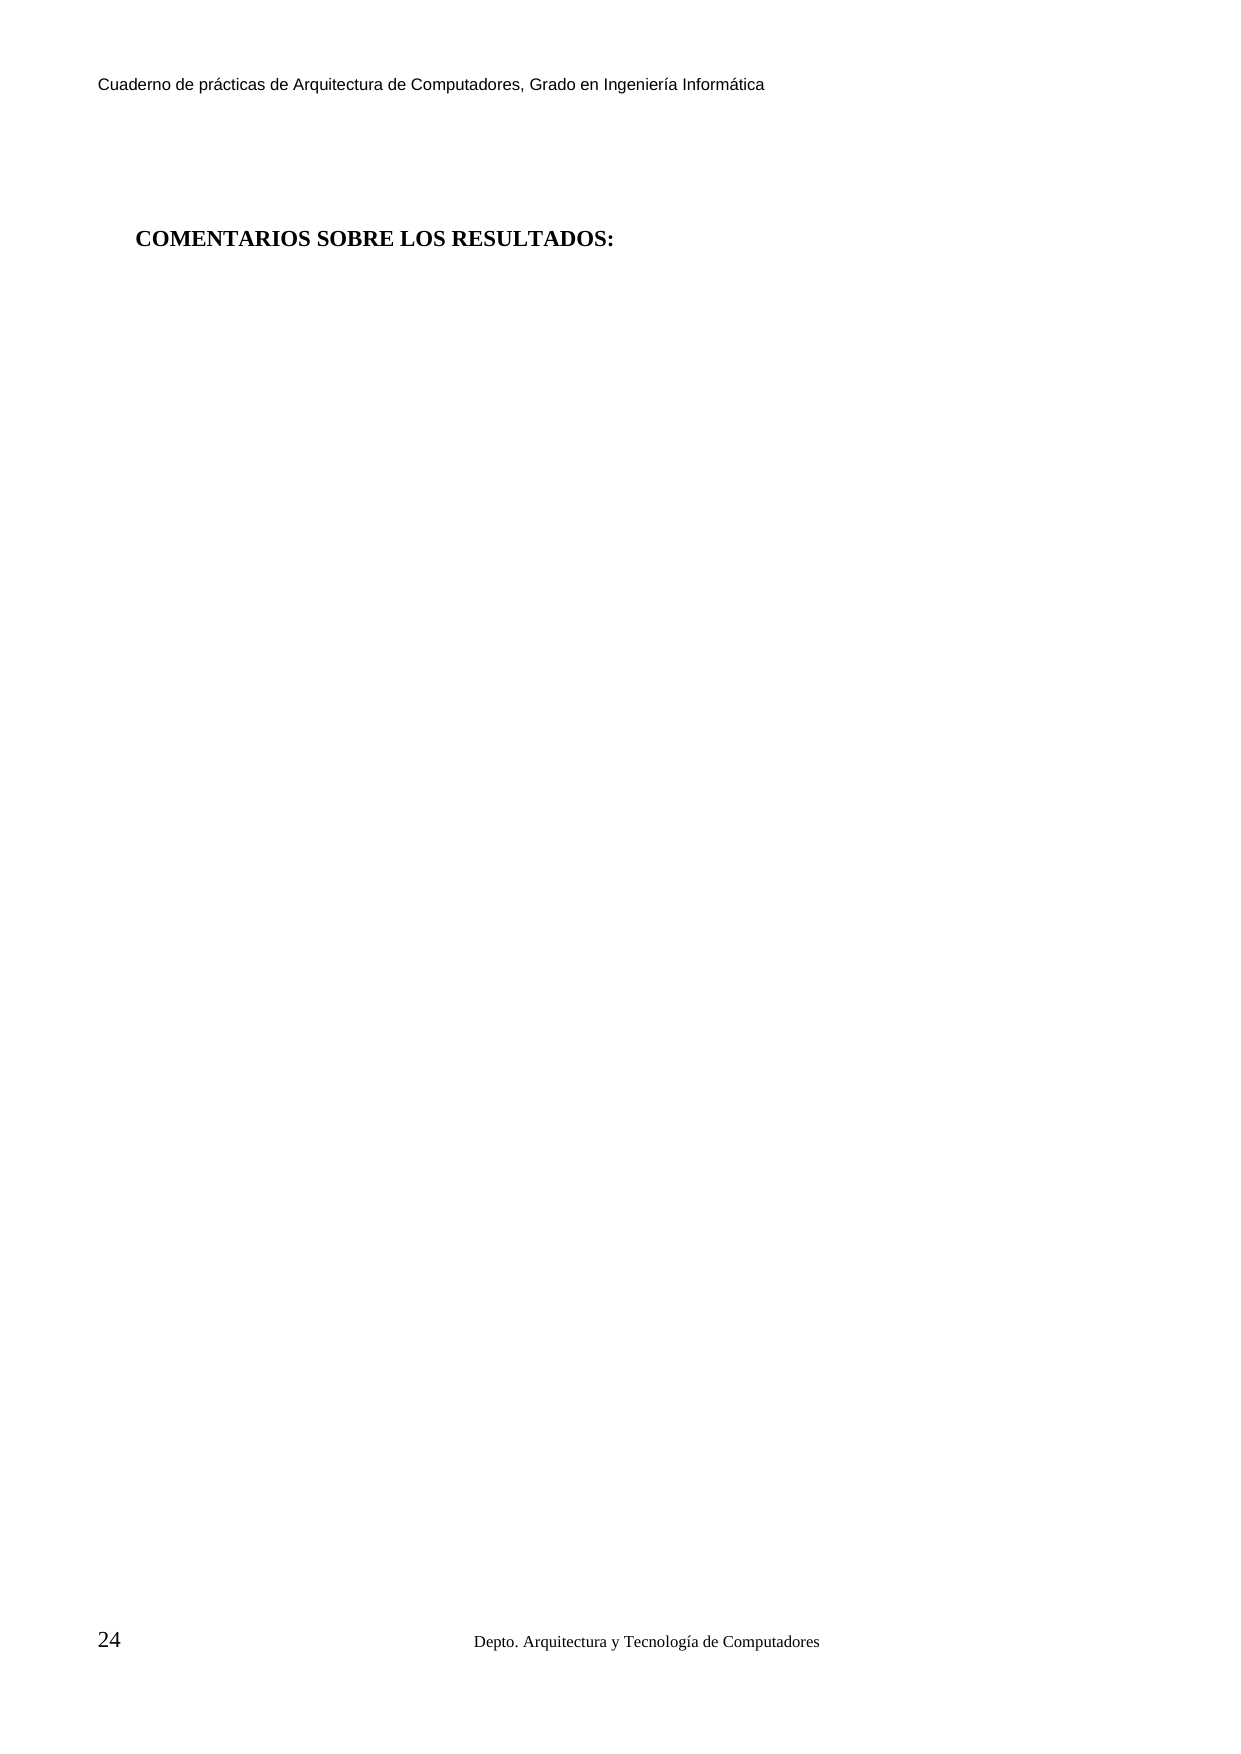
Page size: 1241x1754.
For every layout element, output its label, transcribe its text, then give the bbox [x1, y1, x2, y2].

text COMENTARIOS SOBRE LOS RESULTADOS: [98, 224, 1138, 251]
